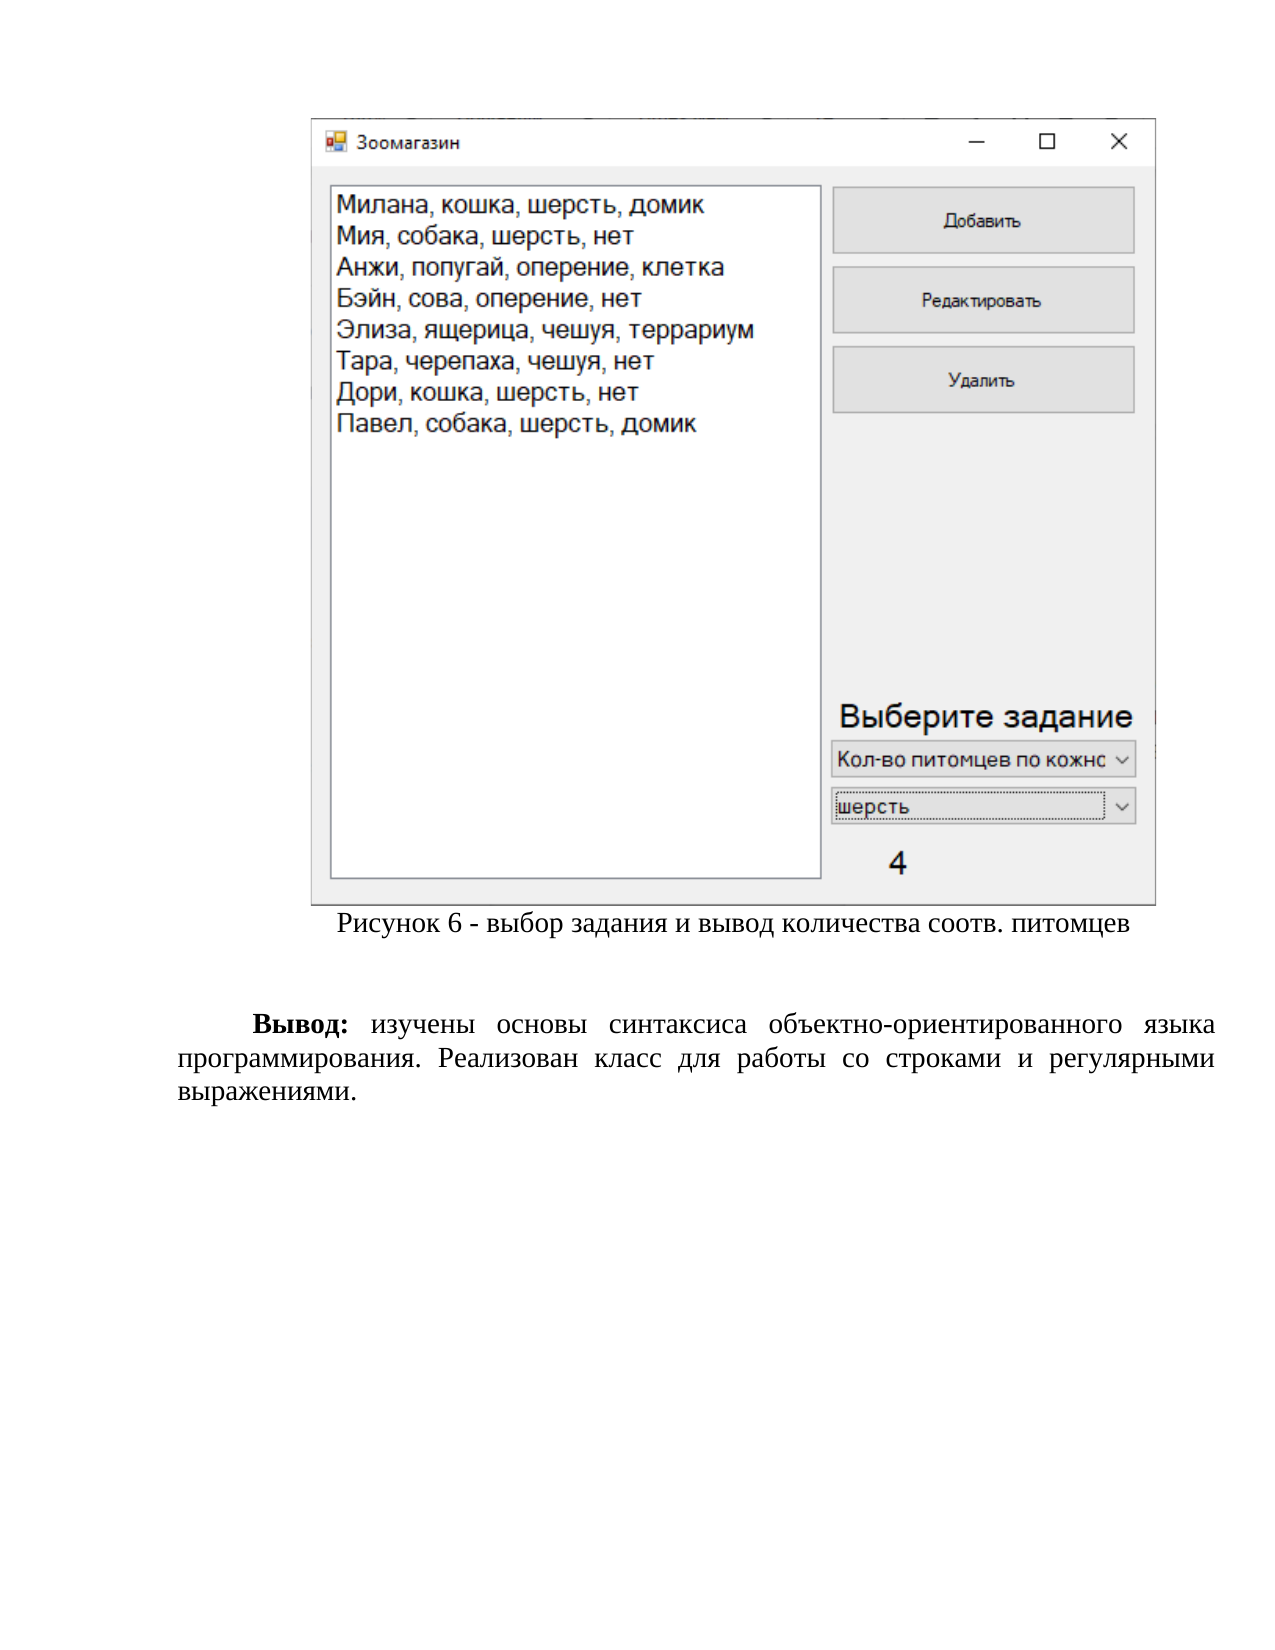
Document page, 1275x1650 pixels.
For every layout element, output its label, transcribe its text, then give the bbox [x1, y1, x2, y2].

picture [310, 118, 1157, 906]
text Вывод: изучены основы синтаксиса объектно-ориентированного языка программирования. Реализован класс для работы со строками и регулярными выражениями. [177, 1006, 1216, 1107]
text Рисунок 6 - выбор задания и вывод количества соотв. питомцев [177, 906, 1216, 939]
